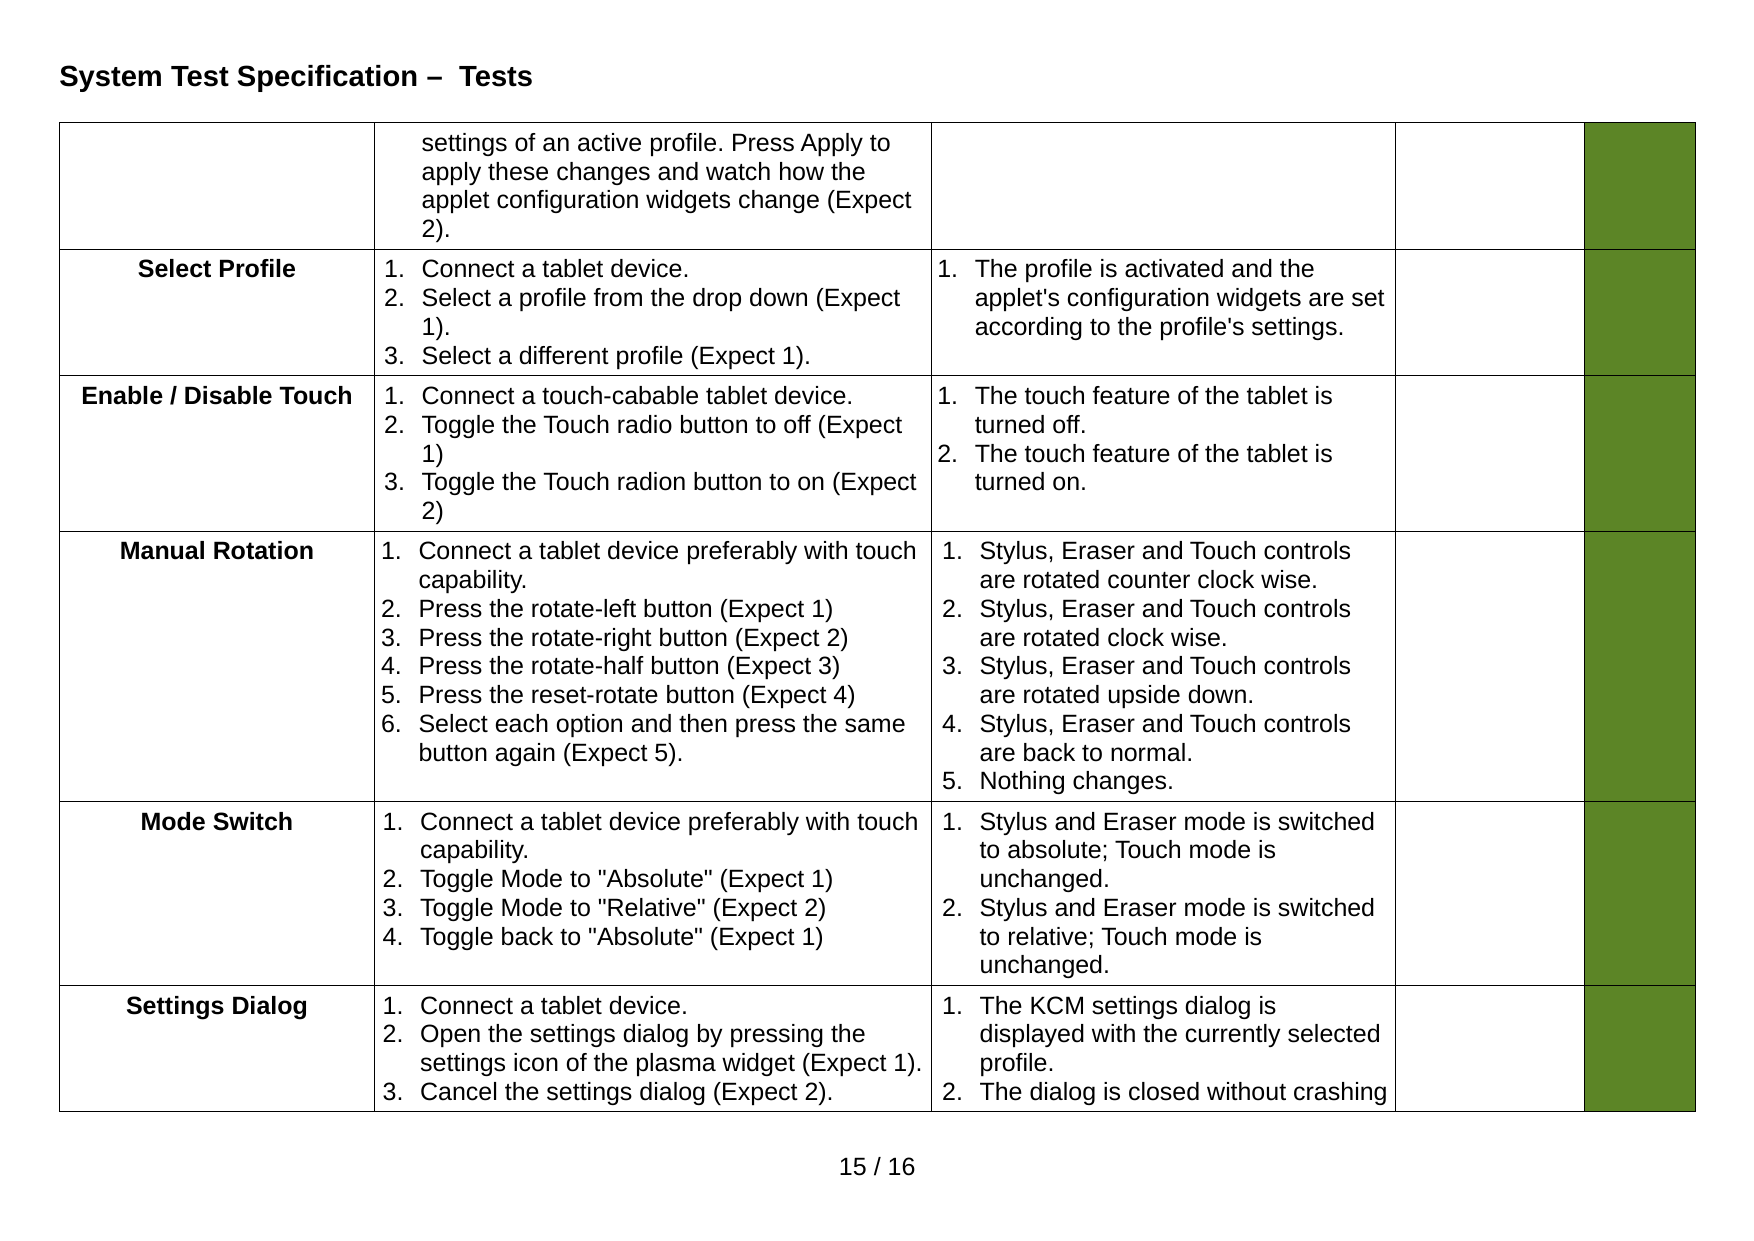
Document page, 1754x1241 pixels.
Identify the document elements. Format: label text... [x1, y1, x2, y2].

table_cell Enable / Disable Touch [60, 376, 374, 531]
table_cell [1585, 986, 1695, 1111]
table_cell The KCM settings dialog is displayed with the currently selected profile. The dialog is closed without crashing [932, 986, 1395, 1111]
table_cell [1585, 802, 1695, 985]
table_cell Manual Rotation [60, 532, 374, 801]
table_cell Connect a touch-cabable tablet device. Toggle the Touch radio button to off (Expect 1) Toggle the Touch radion button to on (Expect 2) [375, 376, 931, 531]
table_cell Stylus, Eraser and Touch controls are rotated counter clock wise. Stylus, Eraser and Touch controls are rotated clock wise. Stylus, Eraser and Touch controls are rotated upside down. Stylus, Eraser and Touch controls are back to normal. Nothing changes. [932, 532, 1395, 801]
table_cell Stylus and Eraser mode is switched to absolute; Touch mode is unchanged. Stylus and Eraser mode is switched to relative; Touch mode is unchanged. [932, 802, 1395, 985]
table_cell Select Profile [60, 250, 374, 375]
table_cell [1396, 250, 1584, 375]
table_cell [1585, 123, 1695, 249]
table_cell settings of an active profile. Press Apply to apply these changes and watch how the applet configuration widgets change (Expect 2). [375, 123, 931, 249]
table_cell Connect a tablet device preferably with touch capability. Press the rotate-left button (Expect 1) Press the rotate-right button (Expect 2) Press the rotate-half button (Expect 3) Press the reset-rotate button (Expect 4) Select each option and then press the same button again (Expect 5). [375, 532, 931, 801]
table_cell [1396, 532, 1584, 801]
table_cell [1585, 532, 1695, 801]
table_cell [1396, 986, 1584, 1111]
table_cell [1396, 376, 1584, 531]
table_cell Connect a tablet device. Select a profile from the drop down (Expect 1). Select a different profile (Expect 1). [375, 250, 931, 375]
table_cell Settings Dialog [60, 986, 374, 1111]
table_cell Mode Switch [60, 802, 374, 985]
table_cell [1585, 376, 1695, 531]
table_cell [60, 123, 374, 249]
table_cell [1585, 250, 1695, 375]
table_cell The touch feature of the tablet is turned off. The touch feature of the tablet is turned on. [932, 376, 1395, 531]
table_cell [1396, 802, 1584, 985]
table_cell [1396, 123, 1584, 249]
table_cell [932, 123, 1395, 249]
table_cell The profile is activated and the applet's configuration widgets are set according to the profile's settings. [932, 250, 1395, 375]
table_cell Connect a tablet device preferably with touch capability. Toggle Mode to "Absolute" (Expect 1) Toggle Mode to "Relative" (Expect 2) Toggle back to "Absolute" (Expect 1) [375, 802, 931, 985]
table_cell Connect a tablet device. Open the settings dialog by pressing the settings icon of the plasma widget (Expect 1). Cancel the settings dialog (Expect 2). Open the settings dialog again (Expect 1). Change different type of settings like the profile, the touch mode, etc. and confirm the changes with the ok button. (Expect 3). Disconnect the tablet. Open the settings dialog again (Expect 4). [375, 986, 931, 1111]
